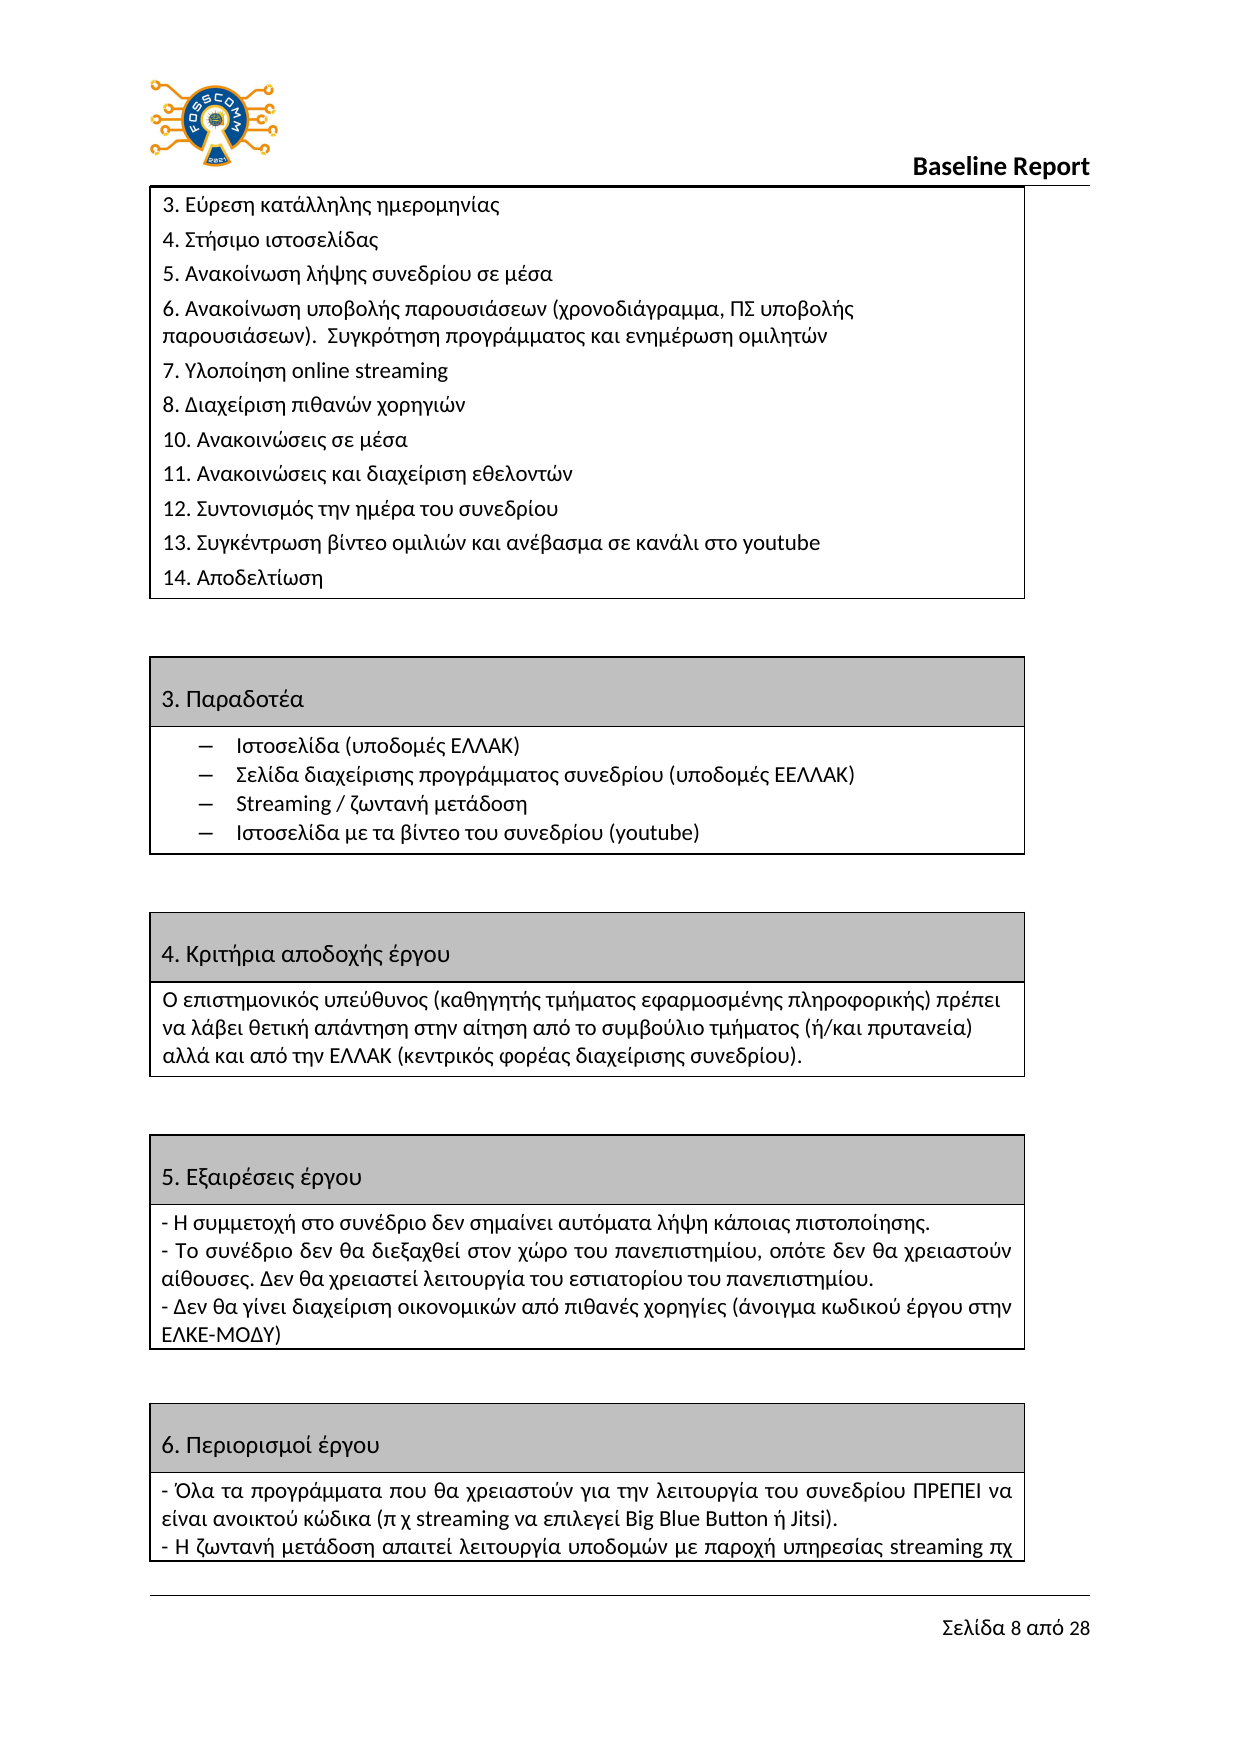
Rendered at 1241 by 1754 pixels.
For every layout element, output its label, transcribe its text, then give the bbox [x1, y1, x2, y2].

table_cell Ο επιστημονικός υπεύθυνος (καθηγητής τμήματος εφαρμοσμένης πληροφορικής) πρέπει να λάβει θετική απάντηση στην αίτηση από το συμβούλιο τμήματος (ή/και πρυτανεία) αλλά και από την ΕΛΛΑΚ (κεντρικός φορέας διαχείρισης συνεδρίου). [151, 983, 1024, 1076]
table_cell - Όλα τα προγράμματα που θα χρειαστούν για την λειτουργία του συνεδρίου ΠΡΕΠΕΙ να είναι ανοικτού κώδικα (π χ streaming να επιλεγεί Big Blue Button ή Jitsi). - Η ζωντανή μετάδοση απαιτεί λειτουργία υποδομών με παροχή υπηρεσίας streaming πχ [151, 1473, 1024, 1560]
table_header 4. Κριτήρια αποδοχής έργου [151, 913, 1024, 981]
table_cell 3. Εύρεση κατάλληλης ημερομηνίας 4. Στήσιμο ιστοσελίδας 5. Ανακοίνωση λήψης συνεδρίου σε μέσα 6. Ανακοίνωση υποβολής παρουσιάσεων (χρονοδιάγραμμα, ΠΣ υποβολής παρουσιάσεων). Συγκρότηση προγράμματος και ενημέρωση ομιλητών 7. Υλοποίηση online streaming 8. Διαχείριση πιθανών χορηγιών 10. Ανακοινώσεις σε μέσα 11. Ανακοινώσεις και διαχείριση εθελοντών 12. Συντονισμός την ημέρα του συνεδρίου 13. Συγκέντρωση βίντεο ομιλιών και ανέβασμα σε κανάλι στο youtube 14. Αποδελτίωση [151, 188, 1024, 597]
table_header 5. Εξαιρέσεις έργου [151, 1136, 1024, 1204]
picture [150, 73, 278, 176]
table_cell Ιστοσελίδα (υποδομές ΕΛΛΑΚ) Σελίδα διαχείρισης προγράμματος συνεδρίου (υποδομές ΕΕΛΛΑΚ) Streaming / ζωντανή μετάδοση Ιστοσελίδα με τα βίντεο του συνεδρίου (youtube) [151, 727, 1024, 853]
table_header 6. Περιορισμοί έργου [151, 1404, 1024, 1472]
table_header 3. Παραδοτέα [151, 658, 1024, 726]
table_cell - Η συμμετοχή στο συνέδριο δεν σημαίνει αυτόματα λήψη κάποιας πιστοποίησης. - Το συνέδριο δεν θα διεξαχθεί στον χώρο του πανεπιστημίου, οπότε δεν θα χρειαστούν αίθουσες. Δεν θα χρειαστεί λειτουργία του εστιατορίου του πανεπιστημίου. - Δεν θα γίνει διαχείριση οικονομικών από πιθανές χορηγίες (άνοιγμα κωδικού έργου στην ΕΛΚΕ-ΜΟΔΥ) [151, 1205, 1024, 1348]
